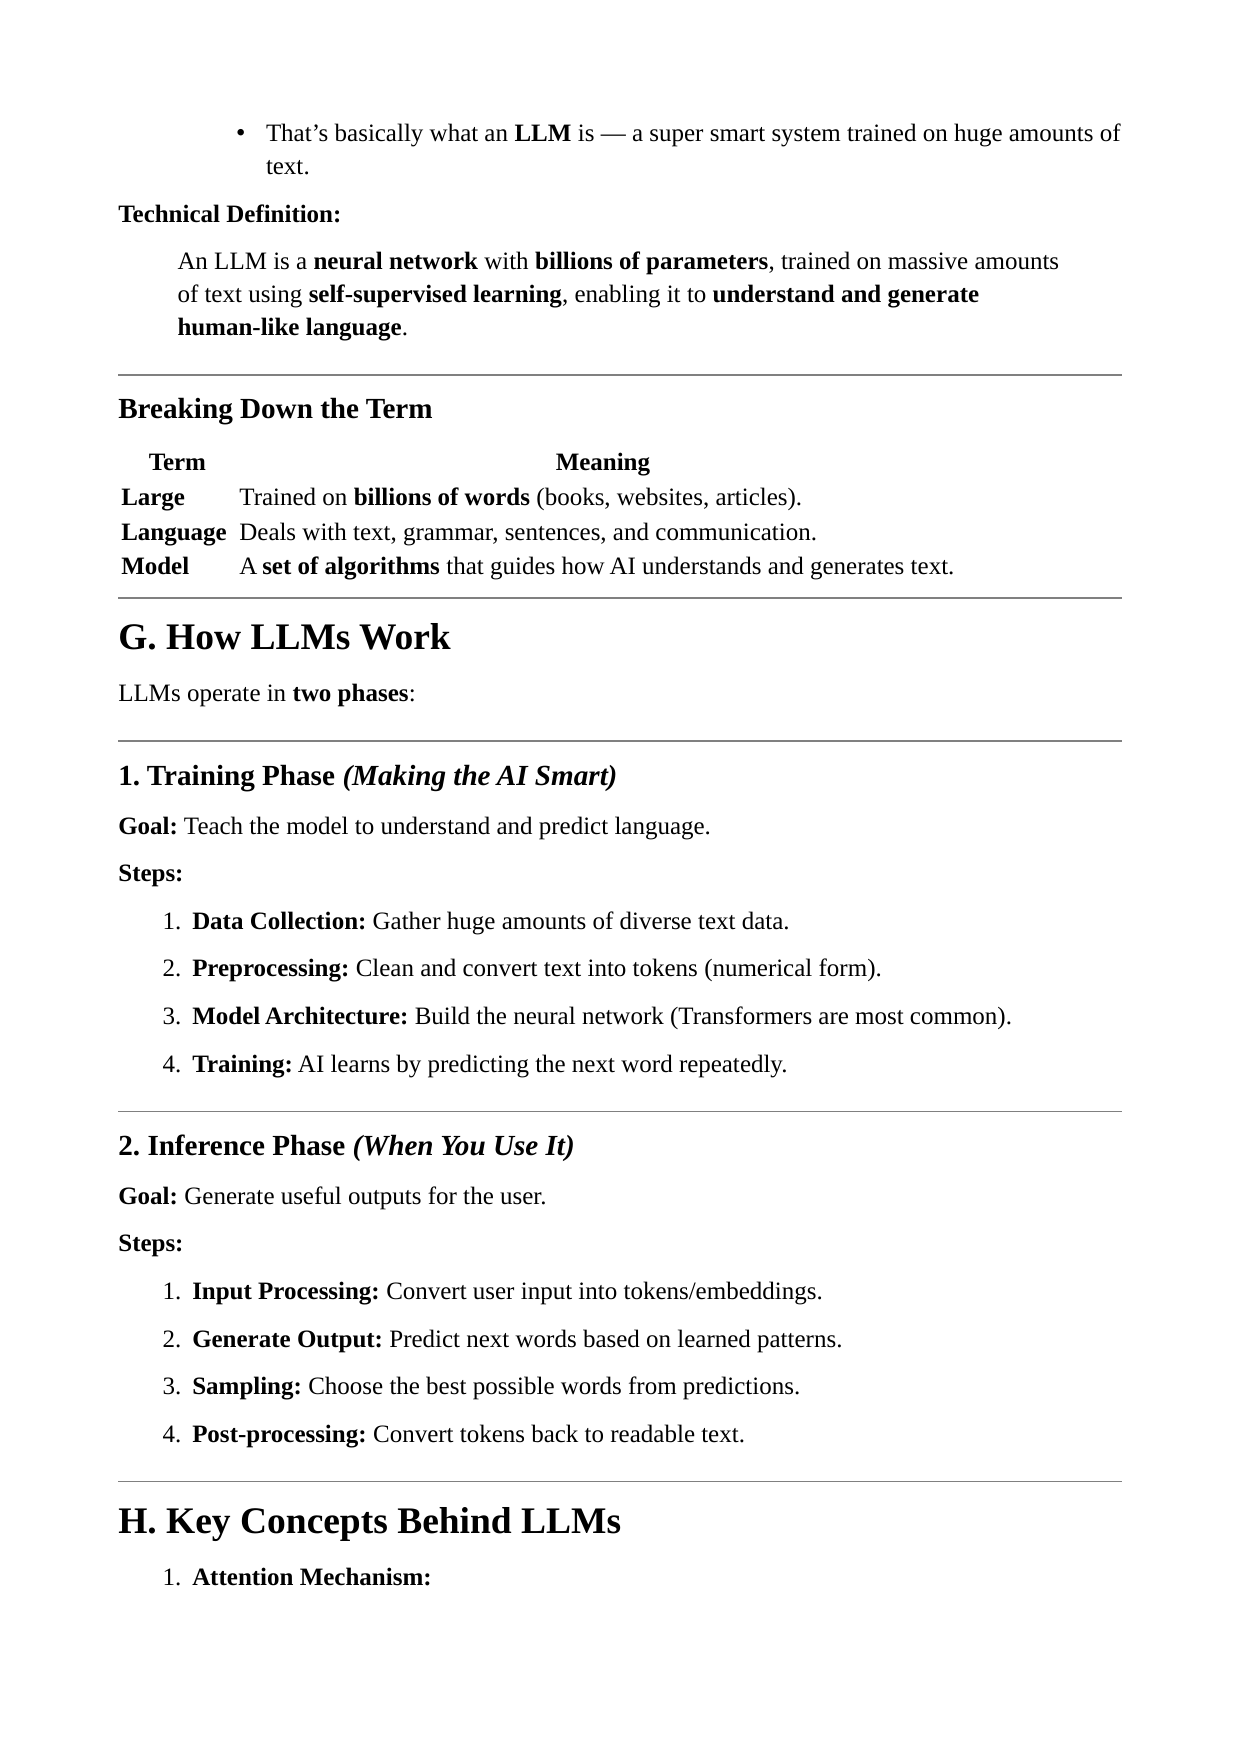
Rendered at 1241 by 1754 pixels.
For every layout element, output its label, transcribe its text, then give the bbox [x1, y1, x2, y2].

subtitle G. How LLMs Work [118, 614, 1122, 657]
text Technical Definition: [118, 199, 1122, 227]
subtitle 2. Inference Phase (When You Use It) [118, 1128, 1122, 1161]
subtitle Breaking Down the Term [118, 391, 1122, 425]
table_cell Large [118, 479, 236, 514]
text Steps: [118, 1228, 1122, 1257]
list Attention Mechanism: [162, 1562, 1122, 1591]
text Goal: Teach the model to understand and predict language. [118, 811, 1122, 839]
table_header Term [118, 445, 236, 479]
table_cell Trained on billions of words (books, websites, articles). [236, 479, 969, 514]
subtitle H. Key Concepts Behind LLMs [118, 1498, 1122, 1541]
text LLMs operate in two phases: [118, 678, 1122, 707]
list Generate Output: Predict next words based on learned patterns. [162, 1324, 1122, 1352]
text Steps: [118, 858, 1122, 887]
list Preprocessing: Clean and convert text into tokens (numerical form). [162, 953, 1122, 982]
list Data Collection: Gather huge amounts of diverse text data. [162, 906, 1122, 935]
table_cell A set of algorithms that guides how AI understands and generates text. [236, 548, 969, 583]
list Sampling: Choose the best possible words from predictions. [162, 1371, 1122, 1400]
list Input Processing: Convert user input into tokens/embeddings. [162, 1276, 1122, 1305]
list Model Architecture: Build the neural network (Transformers are most common). [162, 1001, 1122, 1030]
table_cell Deals with text, grammar, sentences, and communication. [236, 514, 969, 548]
table_cell Language [118, 514, 236, 548]
table_cell Model [118, 548, 236, 583]
text Goal: Generate useful outputs for the user. [118, 1181, 1122, 1210]
list Post-processing: Convert tokens back to readable text. [162, 1419, 1122, 1448]
table_header Meaning [236, 445, 969, 479]
list Training: AI learns by predicting the next word repeatedly. [162, 1049, 1122, 1077]
text An LLM is a neural network with billions of parameters, trained on massive amounts of text using self-supervised learning, enabling it to understand and generate human-like language. [177, 246, 1063, 341]
subtitle 1. Training Phase (Making the AI Smart) [118, 758, 1122, 791]
list That’s basically what an LLM is — a super smart system trained on huge amounts of text. [236, 118, 1122, 180]
